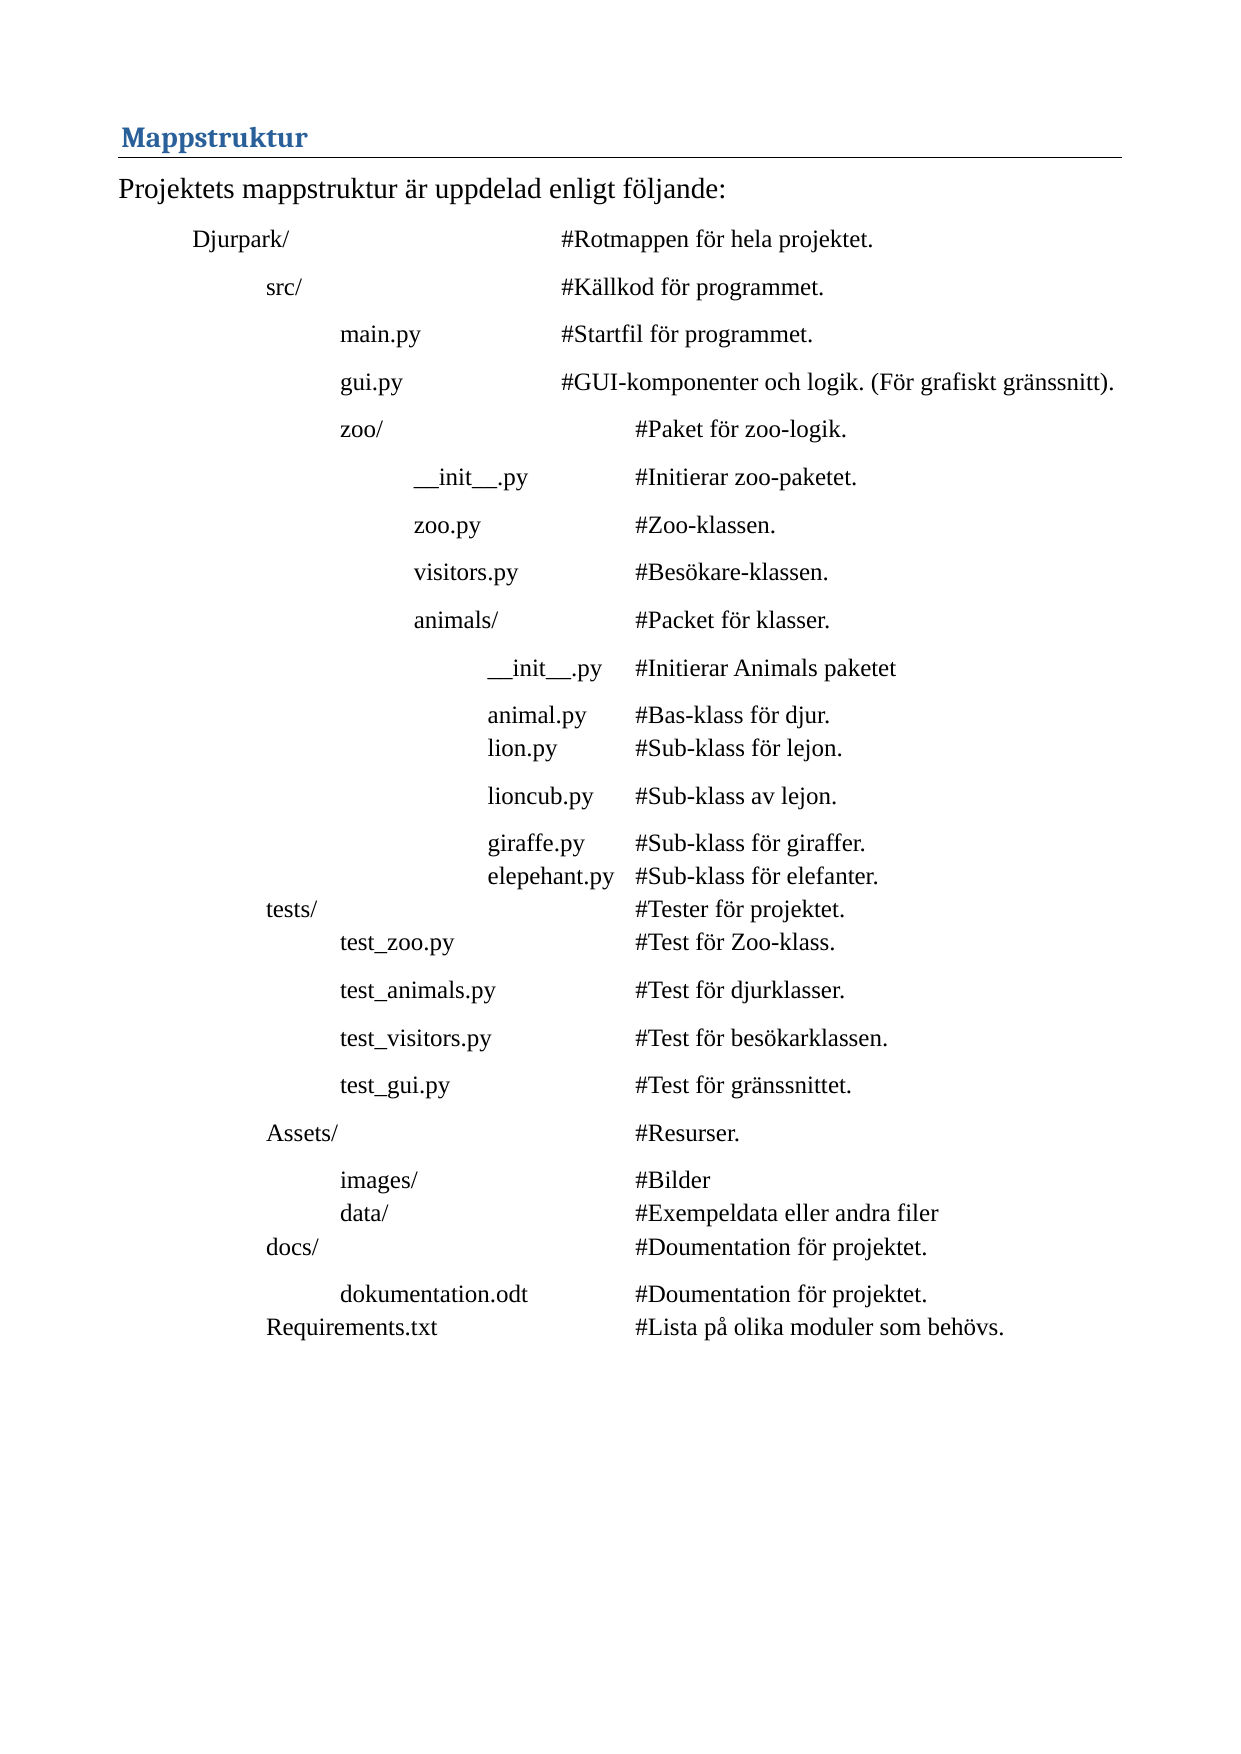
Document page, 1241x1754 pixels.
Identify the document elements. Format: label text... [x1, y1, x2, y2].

text __init__.py #Initierar zoo-paketet. [118, 462, 1122, 491]
text lioncub.py #Sub-klass av lejon. [118, 781, 1122, 809]
text test_animals.py #Test för djurklasser. [118, 975, 1122, 1004]
text Projektets mappstruktur är uppdelad enligt följande: [118, 171, 1122, 204]
text src/ #Källkod för programmet. [118, 272, 1122, 301]
text zoo/ #Paket för zoo-logik. [118, 414, 1122, 443]
text test_gui.py #Test för gränssnittet. [118, 1070, 1122, 1099]
text zoo.py #Zoo-klassen. [118, 510, 1122, 538]
text images/ #Bilder data/ #Exempeldata eller andra filer docs/ #Doumentation för projektet. [118, 1166, 1122, 1260]
text animals/ #Packet för klasser. [118, 605, 1122, 634]
text animal.py #Bas-klass för djur. lion.py #Sub-klass för lejon. [118, 700, 1122, 762]
text Assets/ #Resurser. [118, 1118, 1122, 1147]
text gui.py #GUI-komponenter och logik. (För grafiskt gränssnitt). [118, 367, 1122, 396]
text main.py #Startfil för programmet. [118, 319, 1122, 348]
text giraffe.py #Sub-klass för giraffer. elepehant.py #Sub-klass för elefanter. tests/ #Tester för projektet. test_zoo.py #Test för Zoo-klass. [118, 828, 1122, 956]
text Djurpark/ #Rotmappen för hela projektet. [118, 224, 1122, 253]
text __init__.py #Initierar Animals paketet [118, 653, 1122, 681]
text visitors.py #Besökare-klassen. [118, 557, 1122, 586]
text test_visitors.py #Test för besökarklassen. [118, 1023, 1122, 1051]
subtitle Mappstruktur [118, 118, 1122, 157]
text dokumentation.odt #Doumentation för projektet. Requirements.txt #Lista på olika moduler som behövs. [118, 1279, 1122, 1374]
